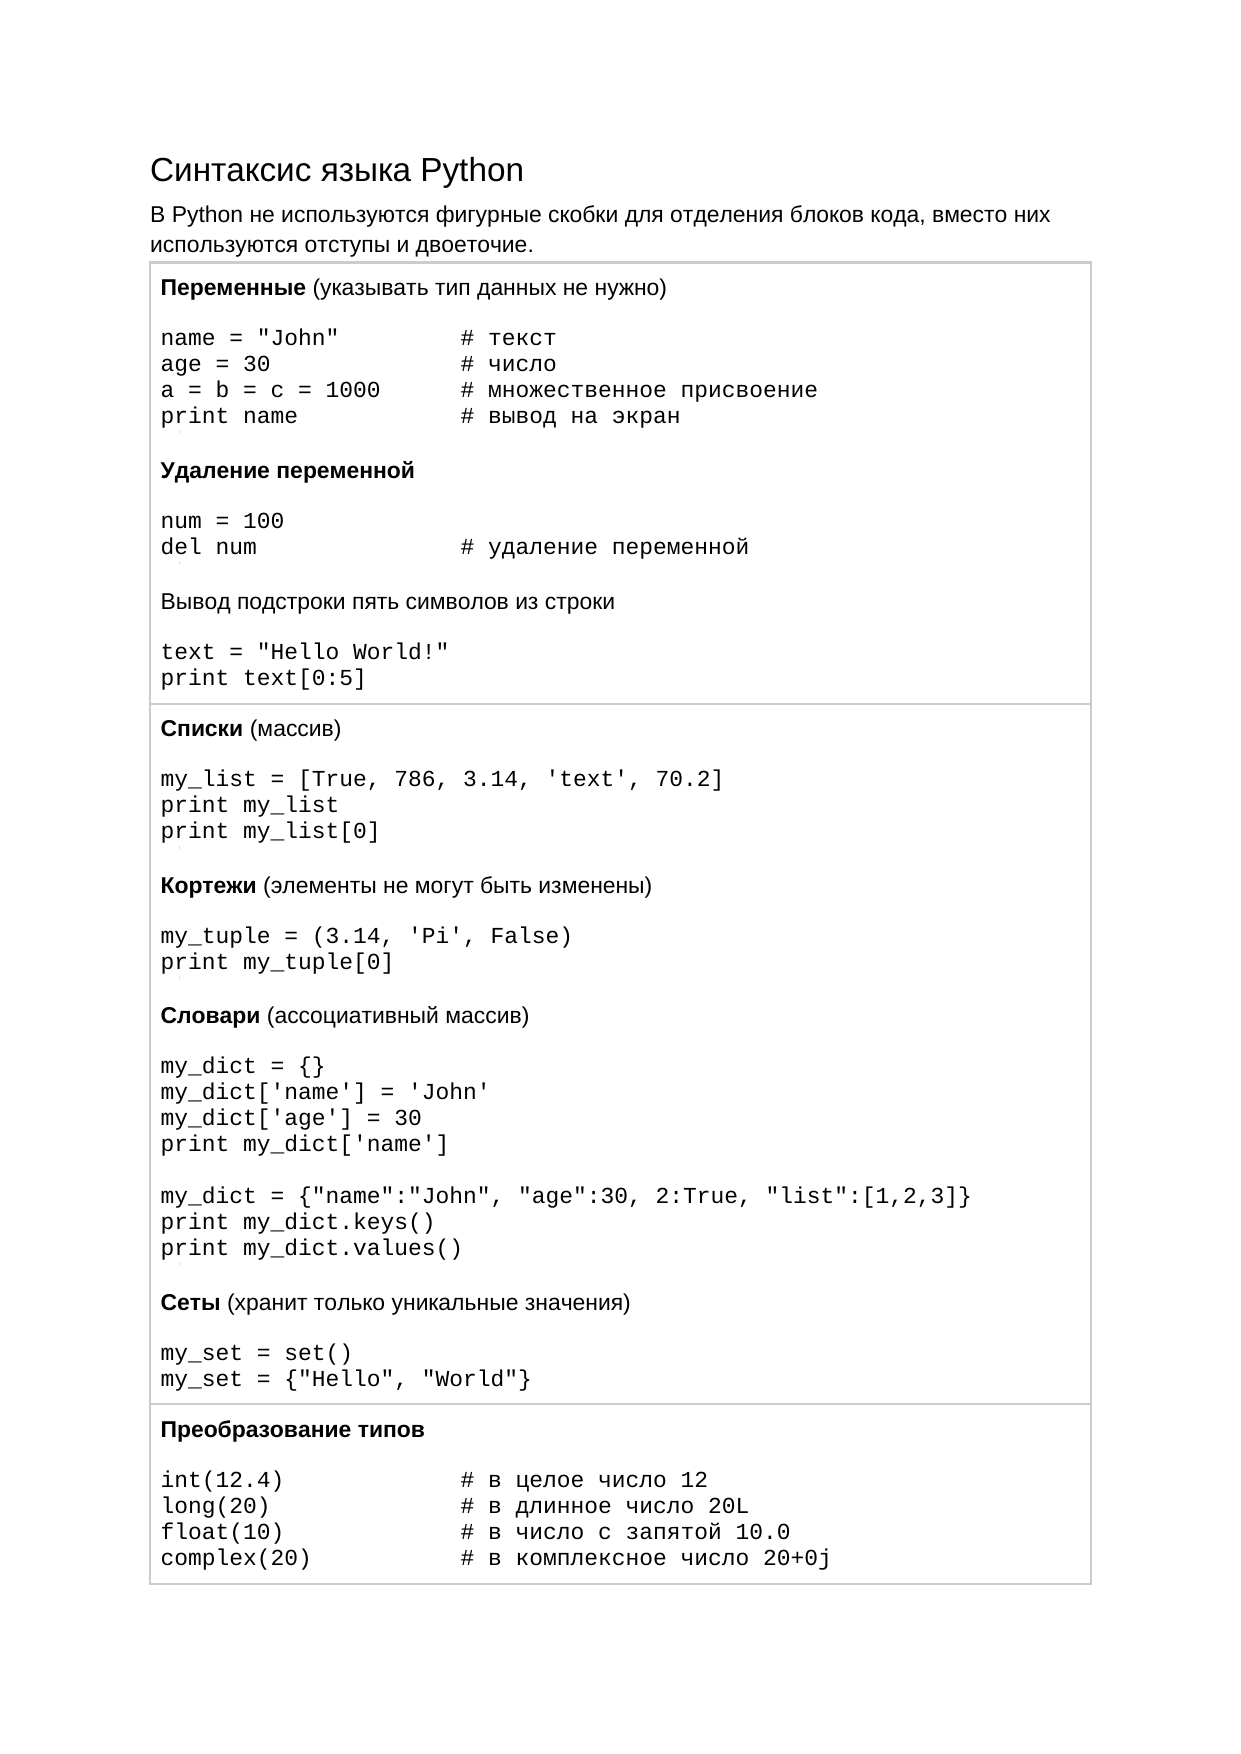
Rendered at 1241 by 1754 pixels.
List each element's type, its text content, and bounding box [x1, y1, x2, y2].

subtitle Синтаксис языка Python [150, 150, 1090, 188]
table_cell Преобразование типов int(12.4) # в целое число 12 long(20) # в длинное число 20L float(10) # в число с запятой 10.0 complex(20) # в комплексное число 20+0j [151, 1405, 1090, 1583]
table_header Переменные (указывать тип данных не нужно) name = "John" # текст age = 30 # число a = b = c = 1000 # множественное присвоение print name # вывод на экран Удаление переменной num = 100 del num # удаление переменной Вывод подстроки пять символов из строки text = "Hello World!" print text[0:5] [151, 264, 1090, 703]
table_cell Списки (массив) my_list = [True, 786, 3.14, 'text', 70.2] print my_list print my_list[0] Кортежи (элементы не могут быть изменены) my_tuple = (3.14, 'Pi', False) print my_tuple[0] Словари (ассоциативный массив) my_dict = {} my_dict['name'] = 'John' my_dict['age'] = 30 print my_dict['name'] my_dict = {"name":"John", "age":30, 2:True, "list":[1,2,3]} print my_dict.keys() print my_dict.values() Сеты (хранит только уникальные значения) my_set = set() my_set = {"Hello", "World"} [151, 705, 1090, 1403]
text В Python не используются фигурные скобки для отделения блоков кода, вместо них используются отступы и двоеточие. [150, 201, 1090, 257]
